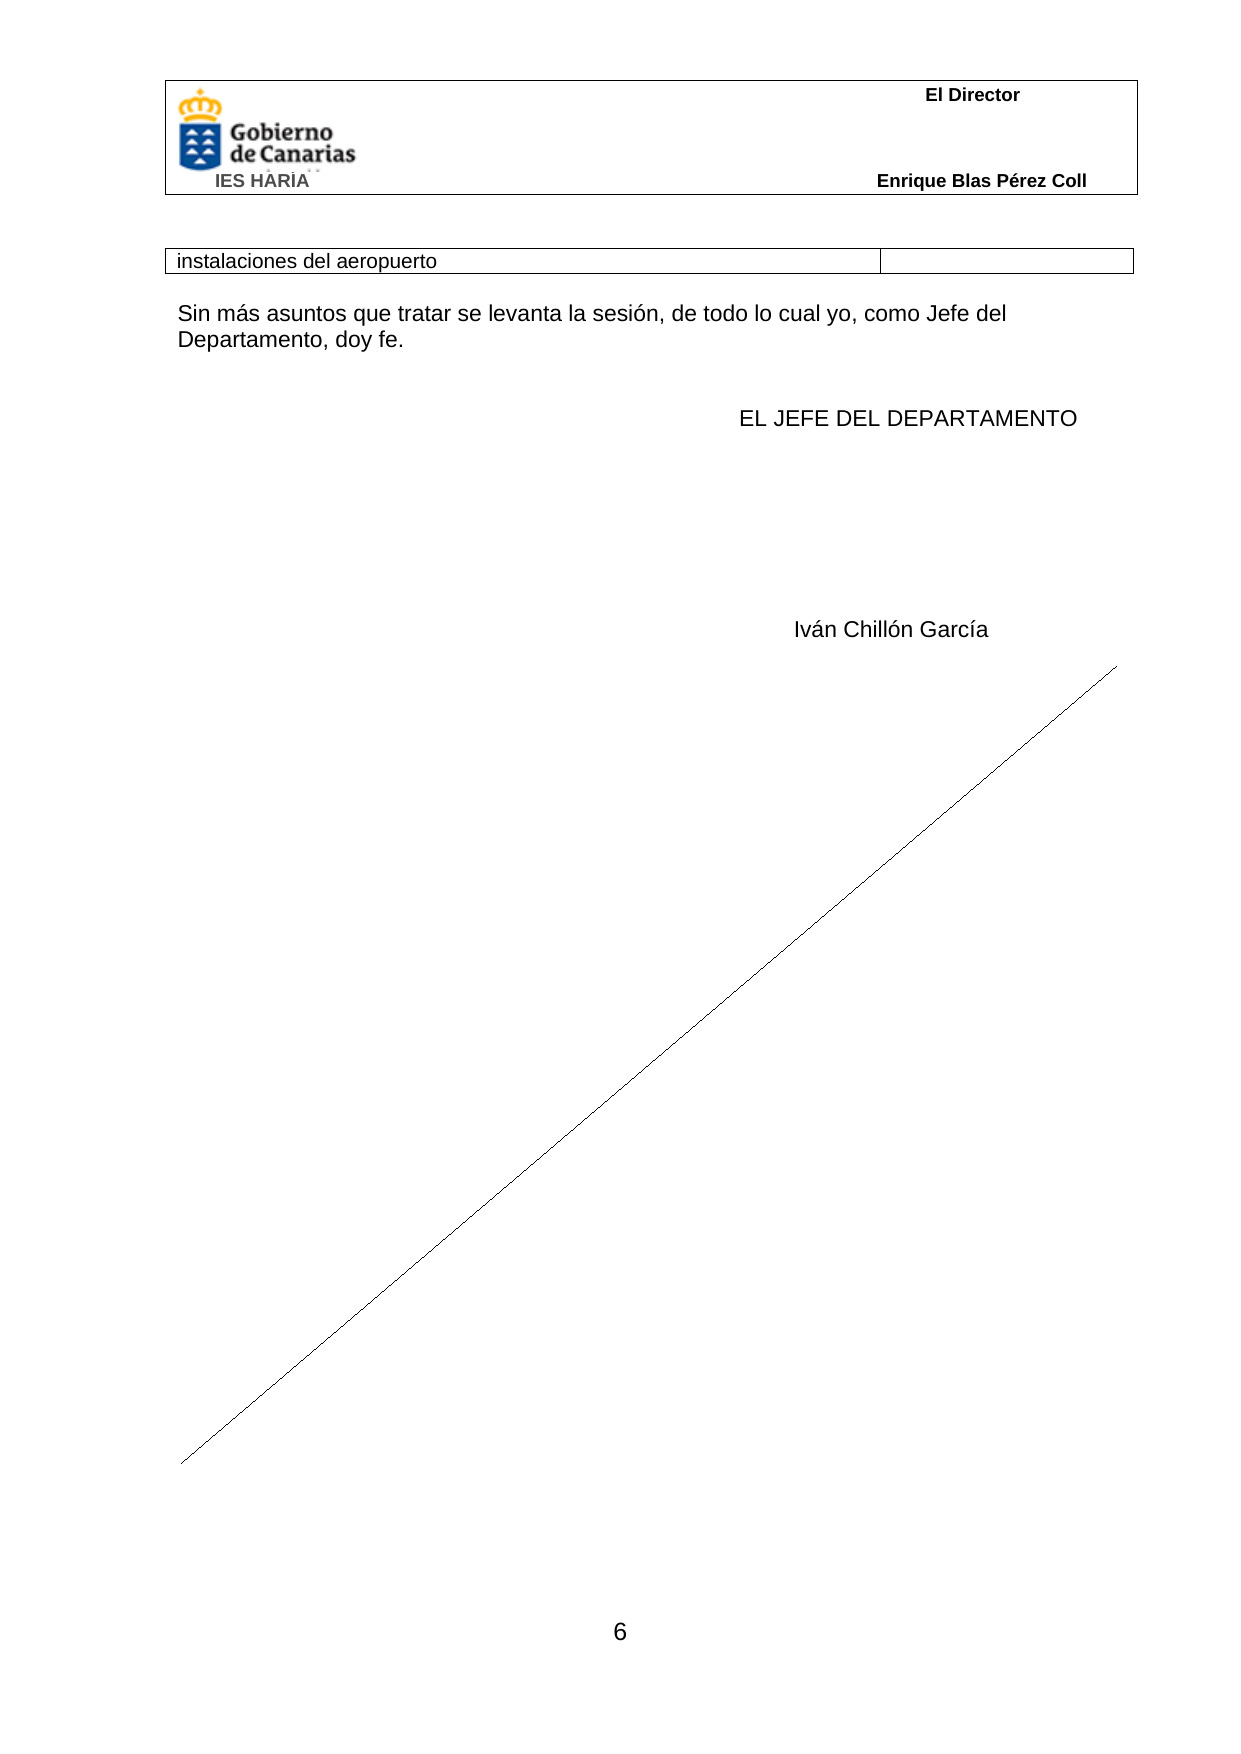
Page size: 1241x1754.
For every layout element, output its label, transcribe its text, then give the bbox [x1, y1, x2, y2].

text Iván Chillón García [177, 616, 1122, 642]
table_cell [881, 249, 1133, 272]
text EL JEFE DEL DEPARTAMENTO [177, 405, 1122, 432]
picture [173, 85, 359, 172]
text Sin más asuntos que tratar se levanta la sesión, de todo lo cual yo, como Jefe del Departamento, doy fe. [177, 300, 1122, 353]
table_cell instalaciones del aeropuerto [166, 249, 880, 272]
